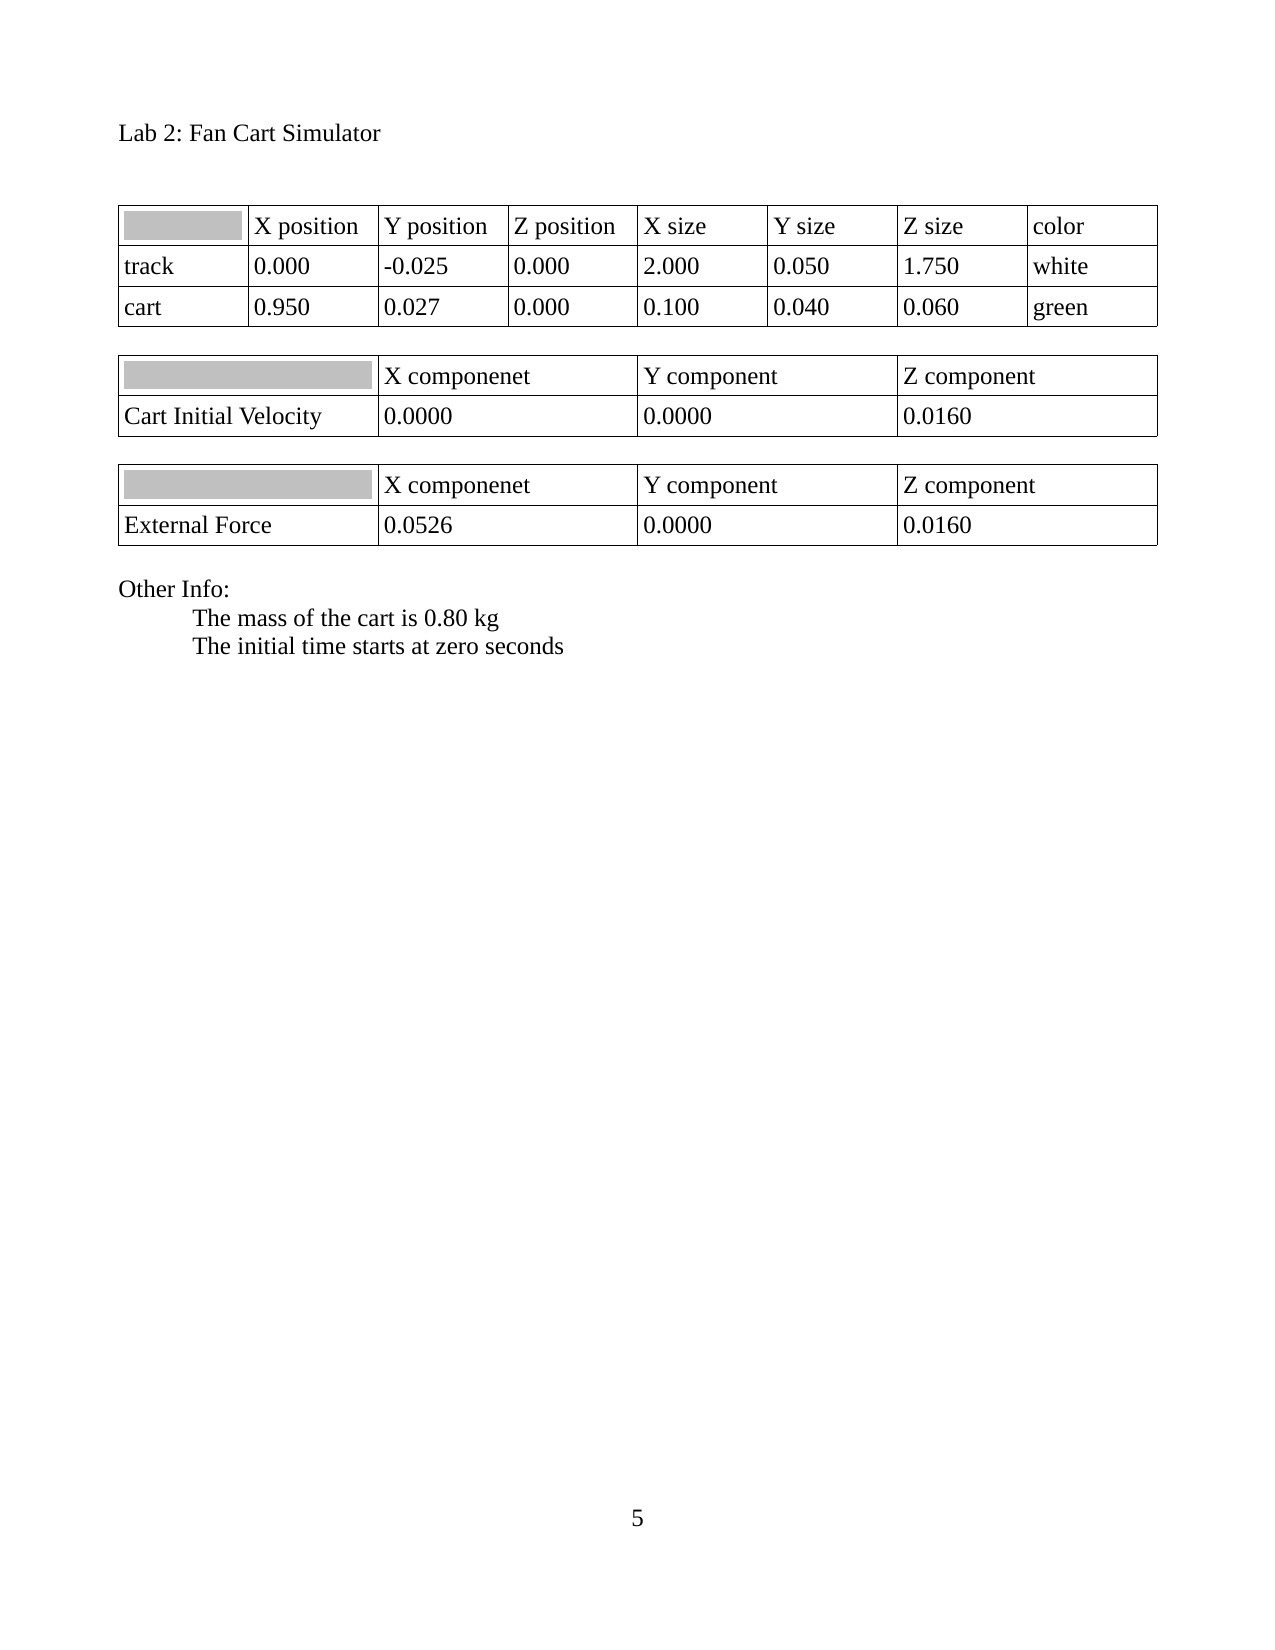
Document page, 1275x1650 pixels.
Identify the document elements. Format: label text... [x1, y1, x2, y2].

table_header Y position [379, 206, 508, 245]
table_cell 0.027 [379, 287, 508, 326]
table_cell 0.950 [249, 287, 378, 326]
table_header Z component [898, 356, 1157, 395]
text The mass of the cart is 0.80 kg [118, 603, 1157, 631]
table_header Z component [898, 465, 1157, 505]
table_header X componenet [379, 356, 637, 395]
table_cell 1.750 [898, 246, 1027, 286]
table_cell 0.060 [898, 287, 1027, 326]
table_header X componenet [379, 465, 637, 505]
table_cell cart [119, 287, 248, 326]
table_header X position [249, 206, 378, 245]
table_header X size [638, 206, 767, 245]
table_header [119, 465, 378, 505]
table_header Z position [509, 206, 637, 245]
table_cell 0.0000 [379, 396, 637, 436]
table_header Y size [768, 206, 897, 245]
table_header Z size [898, 206, 1027, 245]
text The initial time starts at zero seconds [118, 631, 1157, 660]
table_cell 0.050 [768, 246, 897, 286]
table_header color [1028, 206, 1157, 245]
table_cell 0.000 [509, 287, 637, 326]
table_cell 0.0160 [898, 506, 1157, 545]
table_cell -0.025 [379, 246, 508, 286]
table_cell 0.0000 [638, 506, 897, 545]
table_header Y component [638, 356, 897, 395]
table_cell 0.0160 [898, 396, 1157, 436]
table_cell 0.0526 [379, 506, 637, 545]
table_cell 0.000 [509, 246, 637, 286]
table_header [119, 356, 378, 395]
text am') [118, 327, 1157, 355]
table_cell 2.000 [638, 246, 767, 286]
table_cell 0.0000 [638, 396, 897, 436]
table_cell track [119, 246, 248, 286]
table_cell External Force [119, 506, 378, 545]
table_header Y component [638, 465, 897, 505]
table_cell white [1028, 246, 1157, 286]
table_cell 0.040 [768, 287, 897, 326]
text Other Info: [118, 574, 1157, 603]
table_cell 0.100 [638, 287, 767, 326]
table_cell Cart Initial Velocity [119, 396, 378, 436]
table_cell green [1028, 287, 1157, 326]
table_header [119, 206, 248, 245]
table_cell 0.000 [249, 246, 378, 286]
